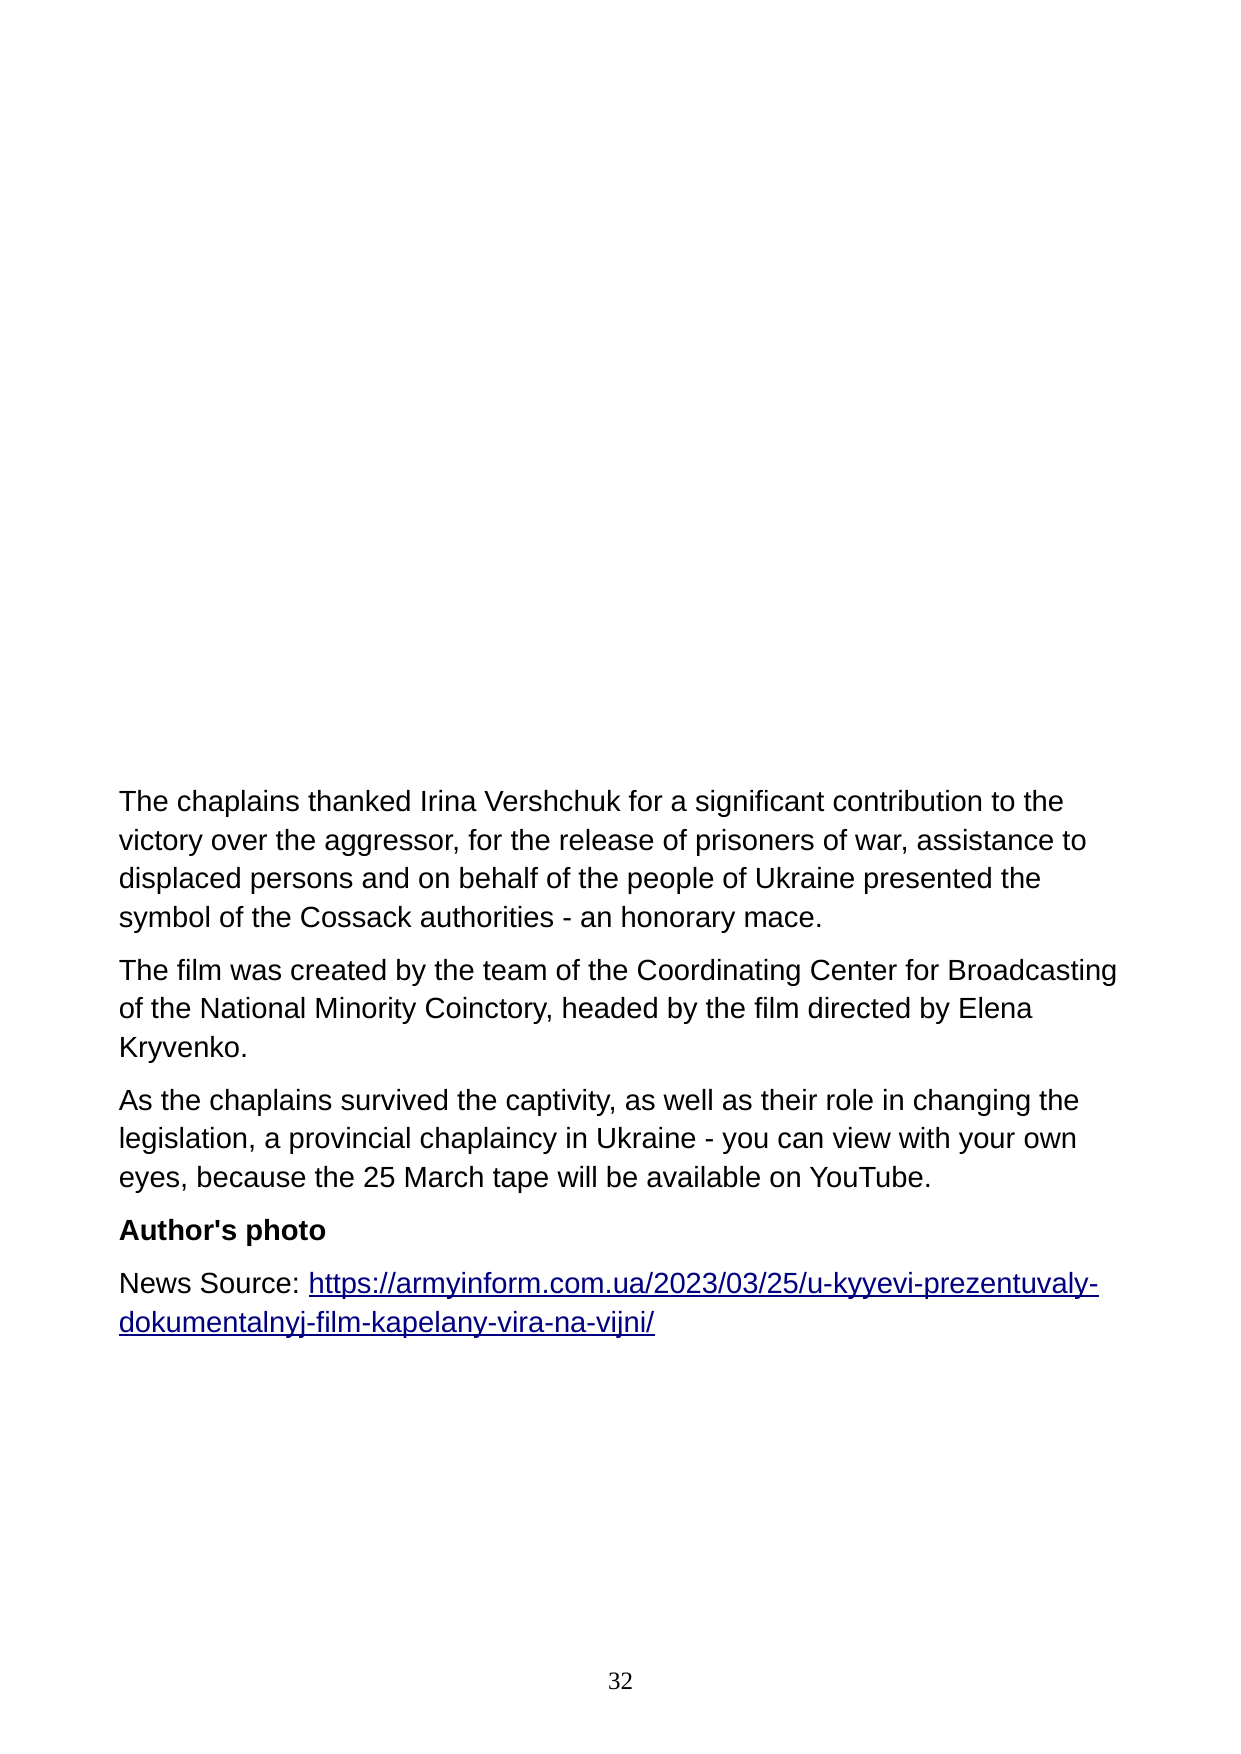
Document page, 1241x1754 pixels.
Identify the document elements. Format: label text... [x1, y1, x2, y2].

text The film was created by the team of the Coordinating Center for Broadcasting of the National Minority Coinctory, headed by the film directed by Elena Kryvenko. [118, 953, 1122, 1063]
text As the chaplains survived the captivity, as well as their role in changing the legislation, a provincial chaplaincy in Ukraine - you can view with your own eyes, because the 25 March tape will be available on YouTube. [118, 1083, 1122, 1193]
text News Source: https://armyinform.com.ua/2023/03/25/u-kyyevi-prezentuvaly-dokumentalnyj-film-kapelany-vira-na-vijni/ [118, 1266, 1122, 1338]
text Author's photo [118, 1213, 1122, 1247]
text The chaplains thanked Irina Vershchuk for a significant contribution to the victory over the aggressor, for the release of prisoners of war, assistance to displaced persons and on behalf of the people of Ukraine presented the symbol of the Cossack authorities - an honorary mace. [118, 118, 1122, 933]
